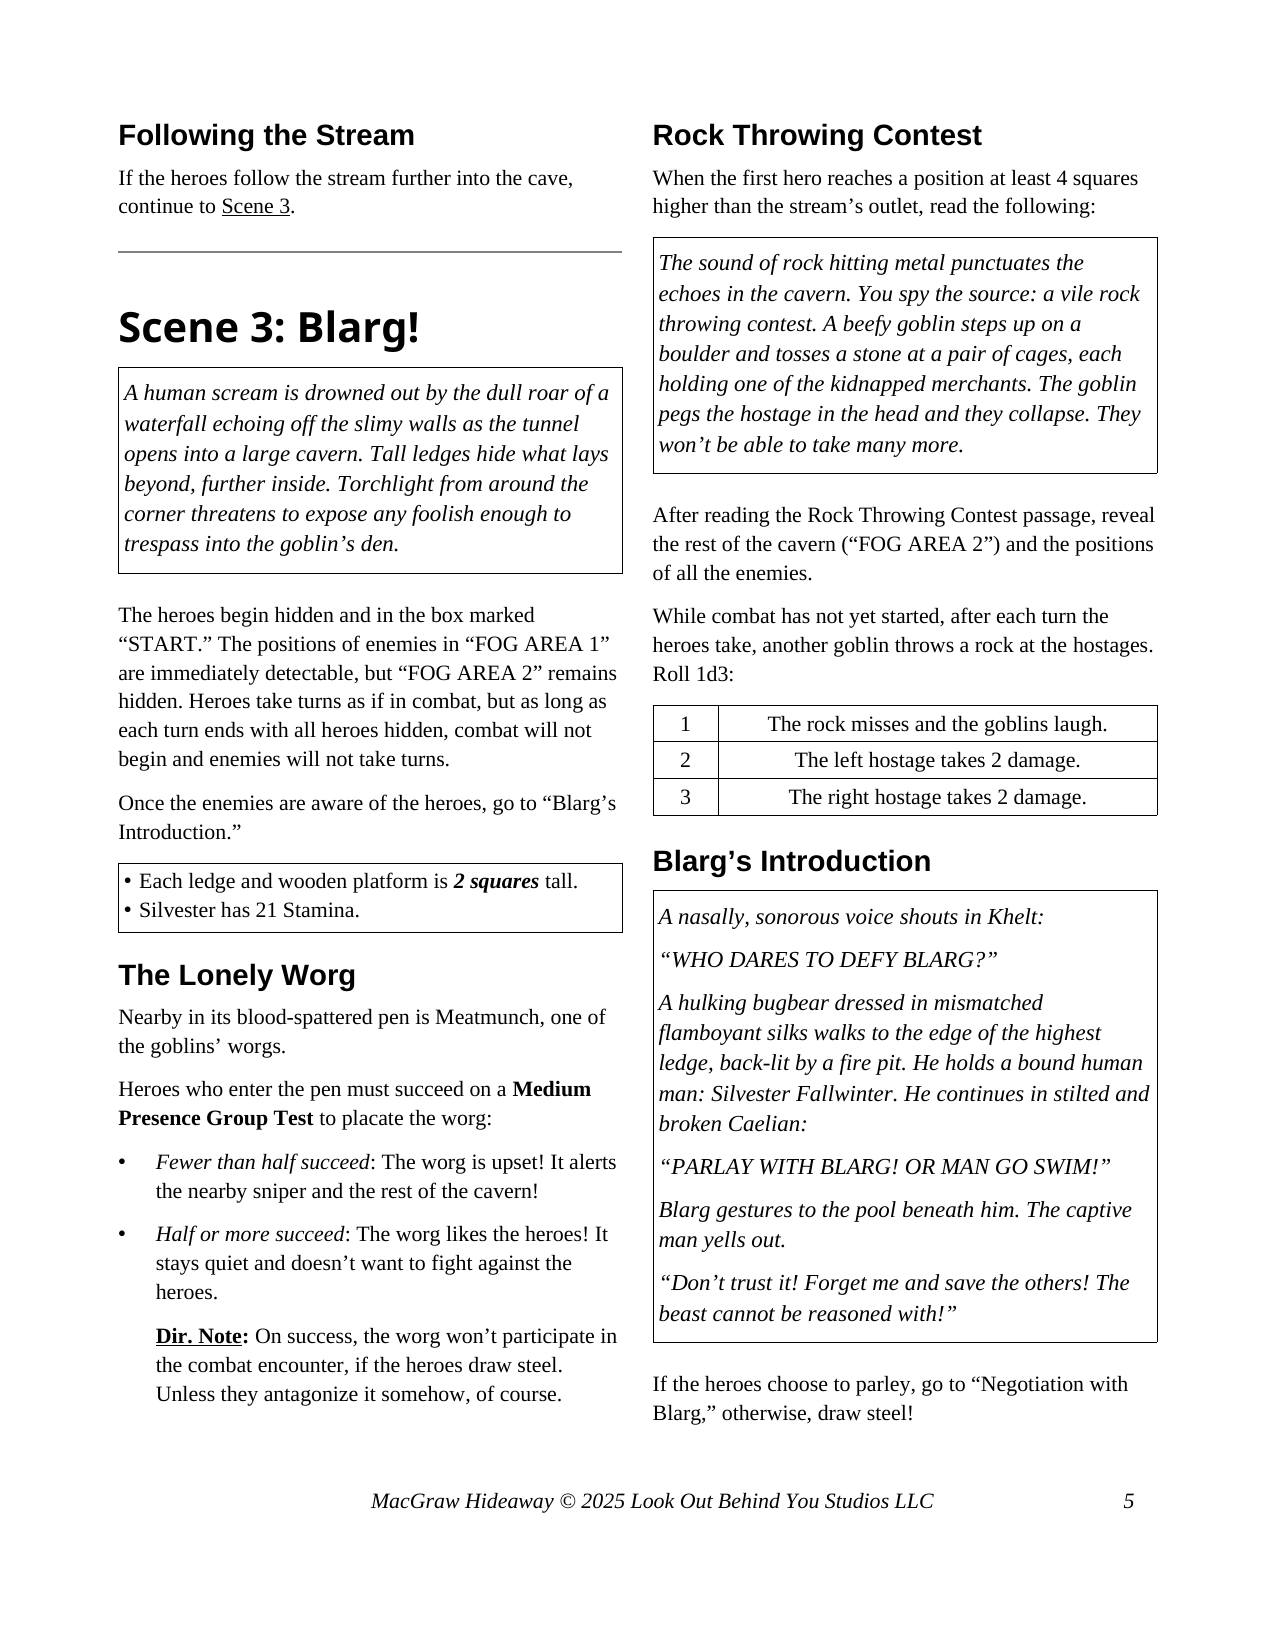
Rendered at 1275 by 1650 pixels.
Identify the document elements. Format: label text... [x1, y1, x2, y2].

table_header The sound of rock hitting metal punctuates the echoes in the cavern. You spy the source: a vile rock throwing contest. A beefy goblin steps up on a boulder and tosses a stone at a pair of cages, each holding one of the kidnapped merchants. The goblin pegs the hostage in the head and they collapse. They won’t be able to take many more. [654, 238, 1157, 473]
list Dir. Note: On success, the worg won’t participate in the combat encounter, if the heroes draw steel. Unless they antagonize it somehow, of course. [118, 1323, 622, 1406]
table_header The rock misses and the goblins laugh. [719, 706, 1157, 741]
subtitle The Lonely Worg [118, 957, 622, 991]
table_header Each ledge and wooden platform is 2 squares tall. Silvester has 21 Stamina. [119, 864, 622, 932]
text Nearby in its blood-spattered pen is Meatmunch, one of the goblins’ worgs. [118, 1004, 622, 1058]
table_header A human scream is drowned out by the dull roar of a waterfall echoing off the slimy walls as the tunnel opens into a large cavern. Tall ledges hide what lays beyond, further inside. Torchlight from around the corner threatens to expose any foolish enough to trespass into the goblin’s den. [119, 368, 622, 573]
list Fewer than half succeed: The worg is upset! It alerts the nearby sniper and the rest of the cavern! [118, 1149, 622, 1203]
subtitle Following the Stream [118, 118, 622, 152]
subtitle Scene 3: Blarg! [118, 298, 622, 354]
list Half or more succeed: The worg likes the heroes! It stays quiet and doesn’t want to fight against the heroes. [118, 1221, 622, 1304]
table_cell 3 [654, 779, 718, 815]
table_header 1 [654, 706, 718, 741]
table_cell 2 [654, 742, 718, 778]
text If the heroes choose to parley, go to “Negotiation with Blarg,” otherwise, draw steel! [652, 1371, 1157, 1425]
text Once the enemies are aware of the heroes, go to “Blarg’s Introduction.” [118, 790, 622, 844]
table_cell The right hostage takes 2 damage. [719, 779, 1157, 815]
text Heroes who enter the pen must succeed on a Medium Presence Group Test to placate the worg: [118, 1076, 622, 1131]
subtitle Blarg’s Introduction [652, 844, 1157, 878]
text If the heroes follow the stream further into the cave, continue to Scene 3. [118, 164, 622, 219]
subtitle Rock Throwing Contest [652, 118, 1157, 152]
table_cell The left hostage takes 2 damage. [719, 742, 1157, 778]
text When the first hero reaches a position at least 4 squares higher than the stream’s outlet, read the following: [652, 164, 1157, 219]
text The heroes begin hidden and in the box marked “START.” The positions of enemies in “FOG AREA 1” are immediately detectable, but “FOG AREA 2” remains hidden. Heroes take turns as if in combat, but as long as each turn ends with all heroes hidden, combat will not begin and enemies will not take turns. [118, 602, 622, 772]
text After reading the Rock Throwing Contest passage, reveal the rest of the cavern (“FOG AREA 2”) and the positions of all the enemies. [652, 502, 1157, 585]
table_header A nasally, sonorous voice shouts in Khelt: “WHO DARES TO DEFY BLARG?” A hulking bugbear dressed in mismatched flamboyant silks walks to the edge of the highest ledge, back-lit by a fire pit. He holds a bound human man: Silvester Fallwinter. He continues in stilted and broken Caelian: “PARLAY WITH BLARG! OR MAN GO SWIM!” Blarg gestures to the pool beneath him. The captive man yells out. “Don’t trust it! Forget me and save the others! The beast cannot be reasoned with!” [654, 891, 1157, 1342]
text While combat has not yet started, after each turn the heroes take, another goblin throws a rock at the hostages. Roll 1d3: [652, 603, 1157, 686]
